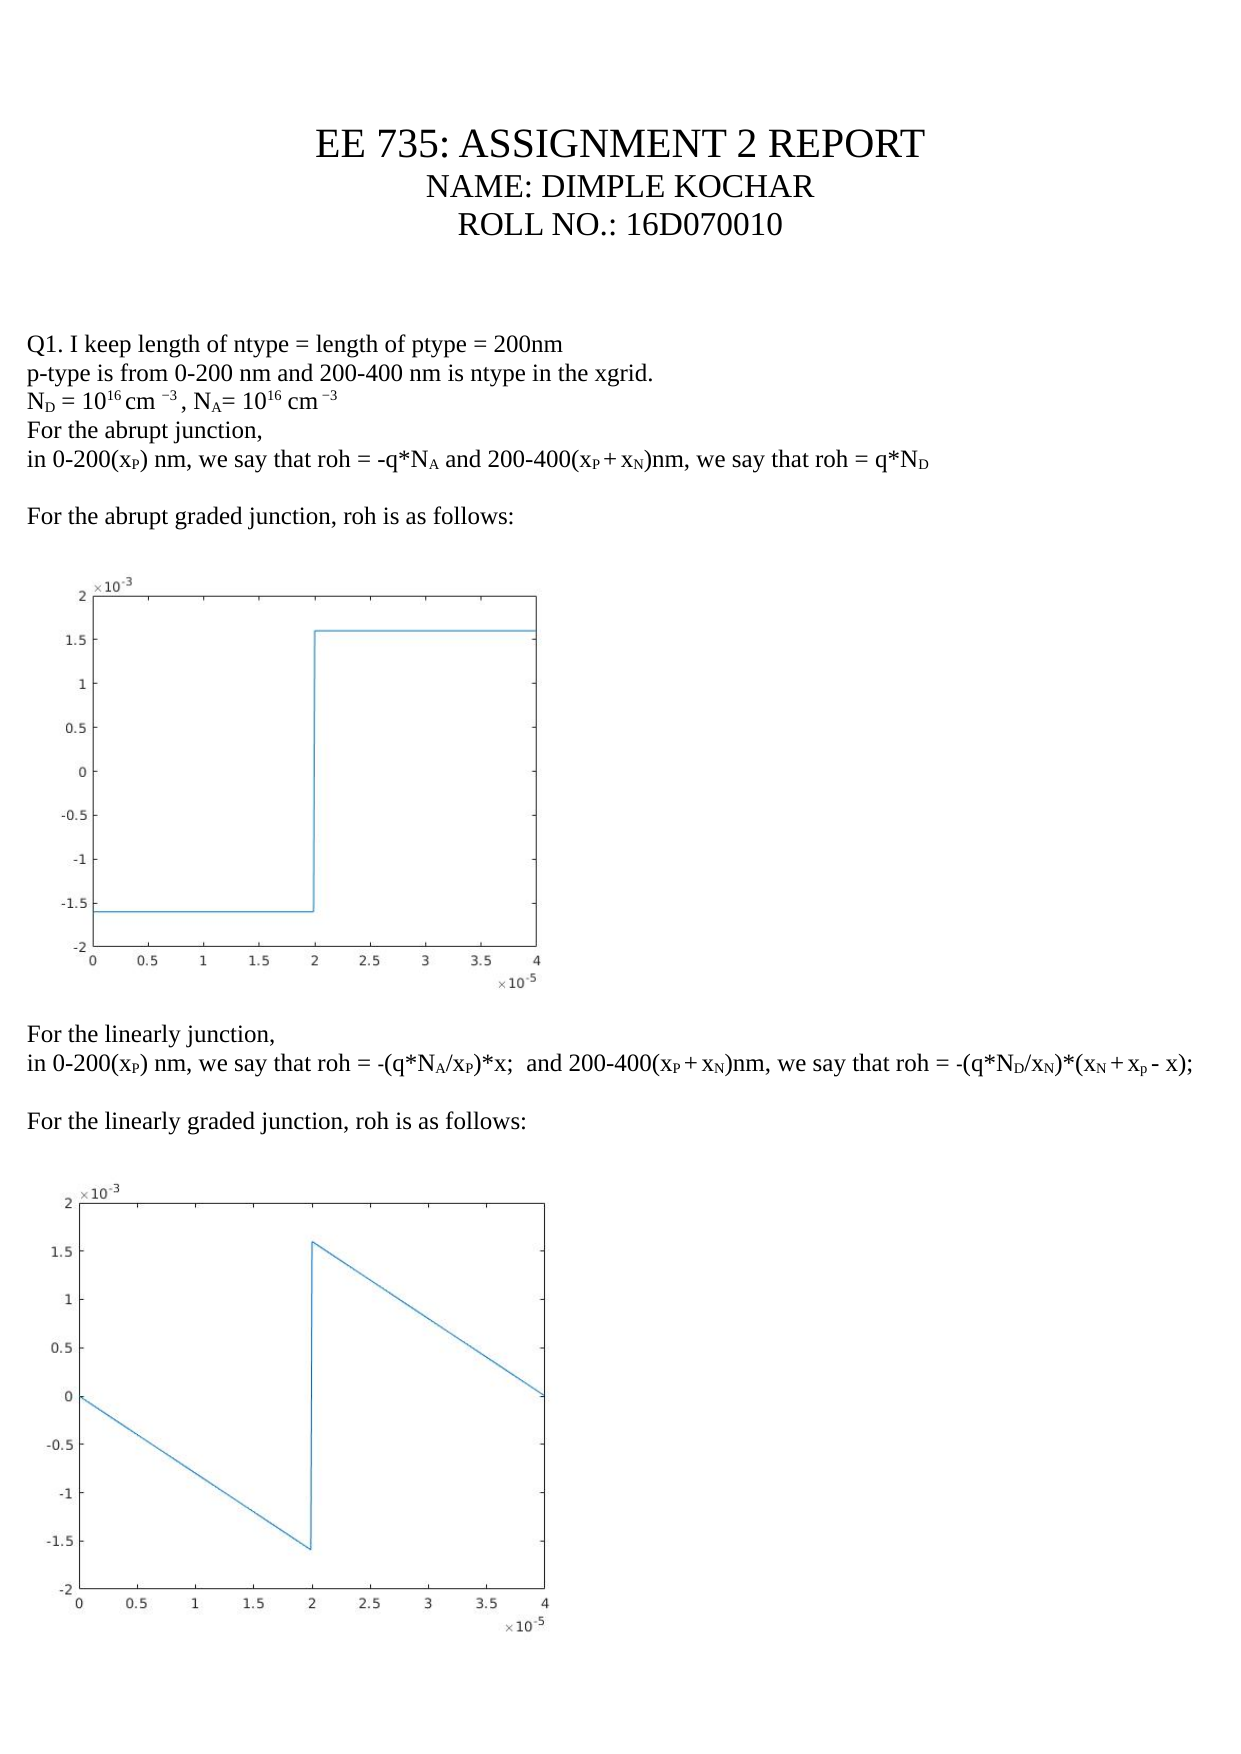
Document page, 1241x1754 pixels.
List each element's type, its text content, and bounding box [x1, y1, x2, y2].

text ROLL NO.: 16D070010 [27, 204, 1214, 243]
text For the linearly graded junction, roh is as follows: [27, 1106, 1214, 1135]
text NAME: DIMPLE KOCHAR [27, 166, 1214, 204]
picture [1, 1167, 602, 1642]
text For the linearly junction, [27, 1019, 1214, 1048]
text in 0-200(xP) nm, we say that roh = -(q*NA/xP)*x; and 200-400(xP + xN)nm, we say that roh = -(q*ND/xN)*(xN + xp - x); [27, 1048, 1214, 1077]
text ND = 1016 cm −3 , NA= 1016 cm −3 [27, 386, 1214, 415]
text EE 735: ASSIGNMENT 2 REPORT [27, 118, 1214, 166]
text p-type is from 0-200 nm and 200-400 nm is ntype in the xgrid. [27, 358, 1214, 386]
text For the abrupt junction, [27, 415, 1214, 444]
picture [18, 564, 591, 994]
text For the abrupt graded junction, roh is as follows: [27, 501, 1214, 530]
text in 0-200(xP) nm, we say that roh = -q*NA and 200-400(xP + xN)nm, we say that roh = q*ND [27, 444, 1214, 473]
text Q1. I keep length of ntype = length of ptype = 200nm [27, 329, 1214, 358]
